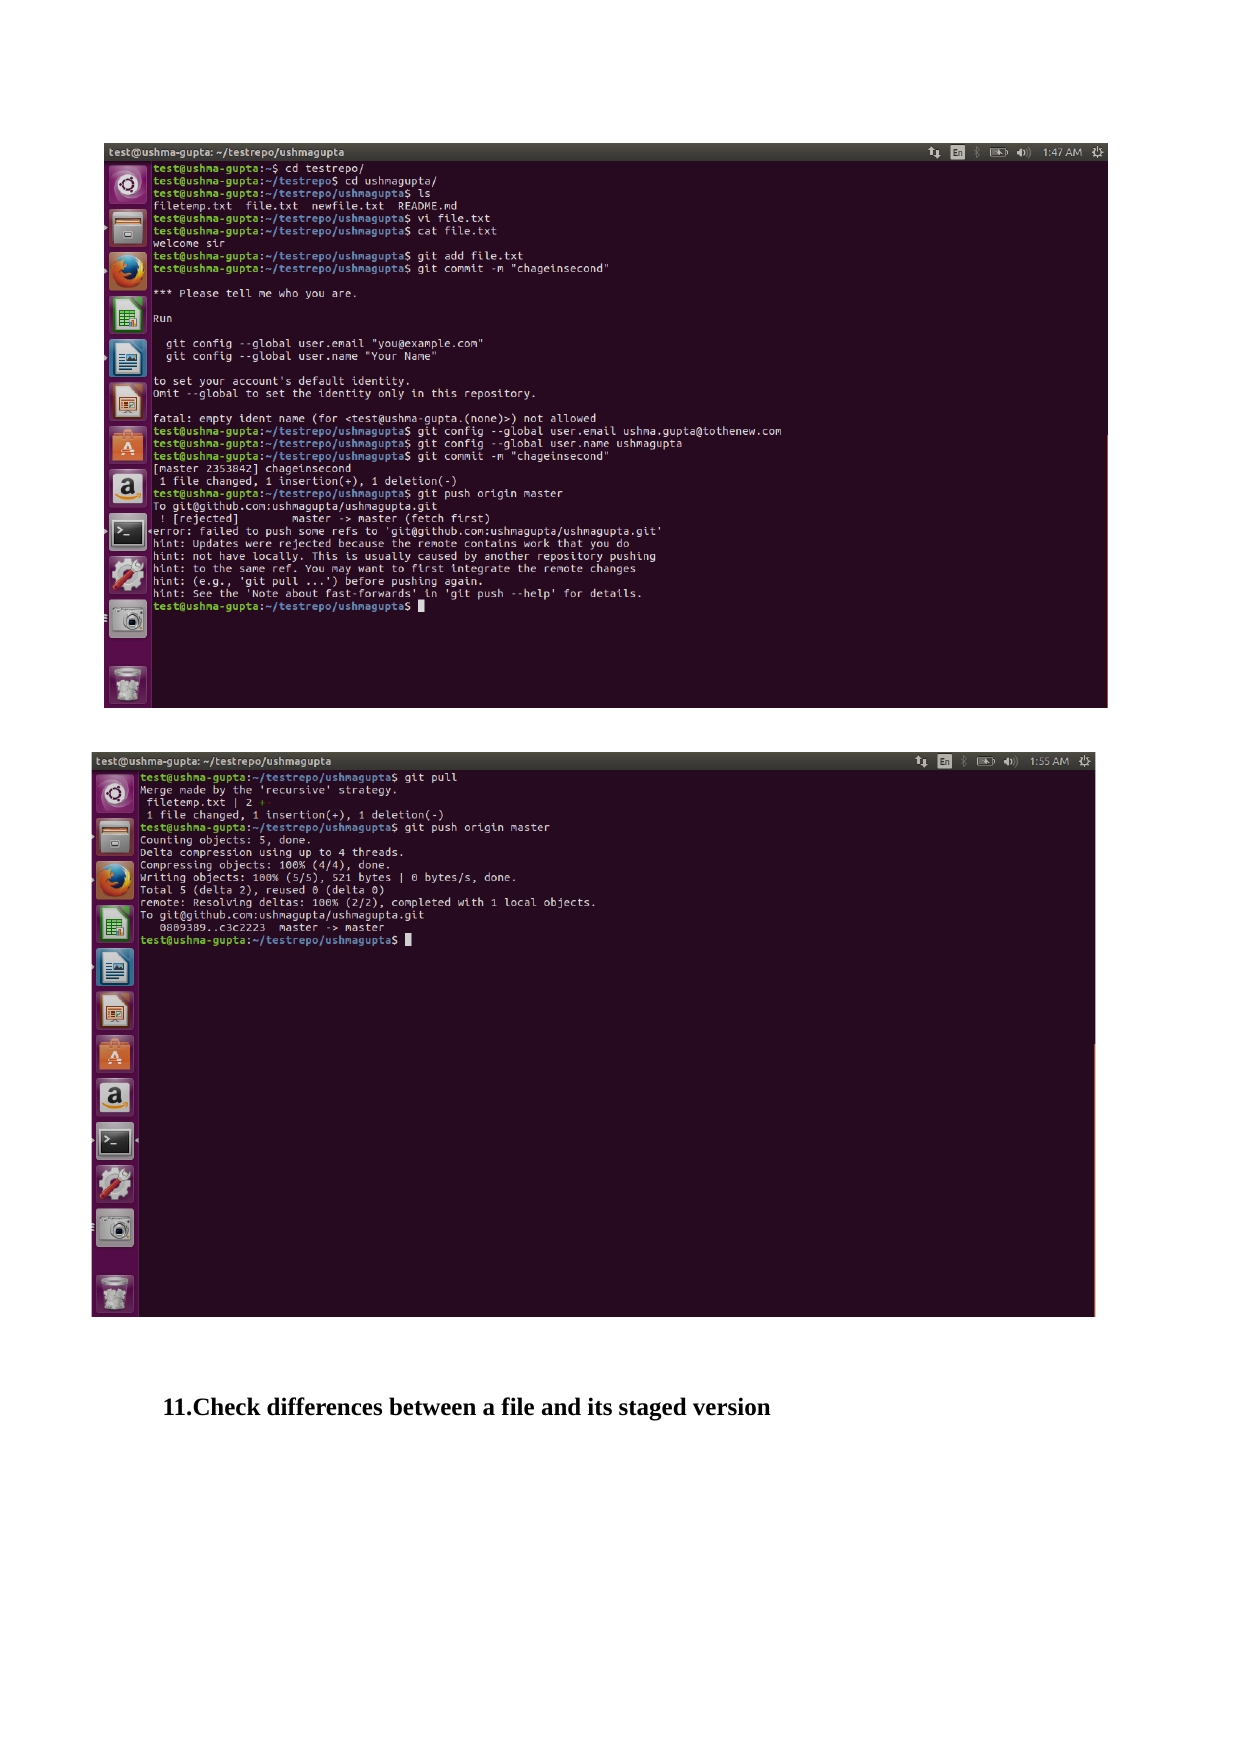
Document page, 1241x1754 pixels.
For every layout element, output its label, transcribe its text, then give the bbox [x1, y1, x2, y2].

list Check differences between a file and its staged version [162, 1392, 1122, 1420]
picture [91, 752, 1096, 1317]
picture [104, 143, 1108, 708]
